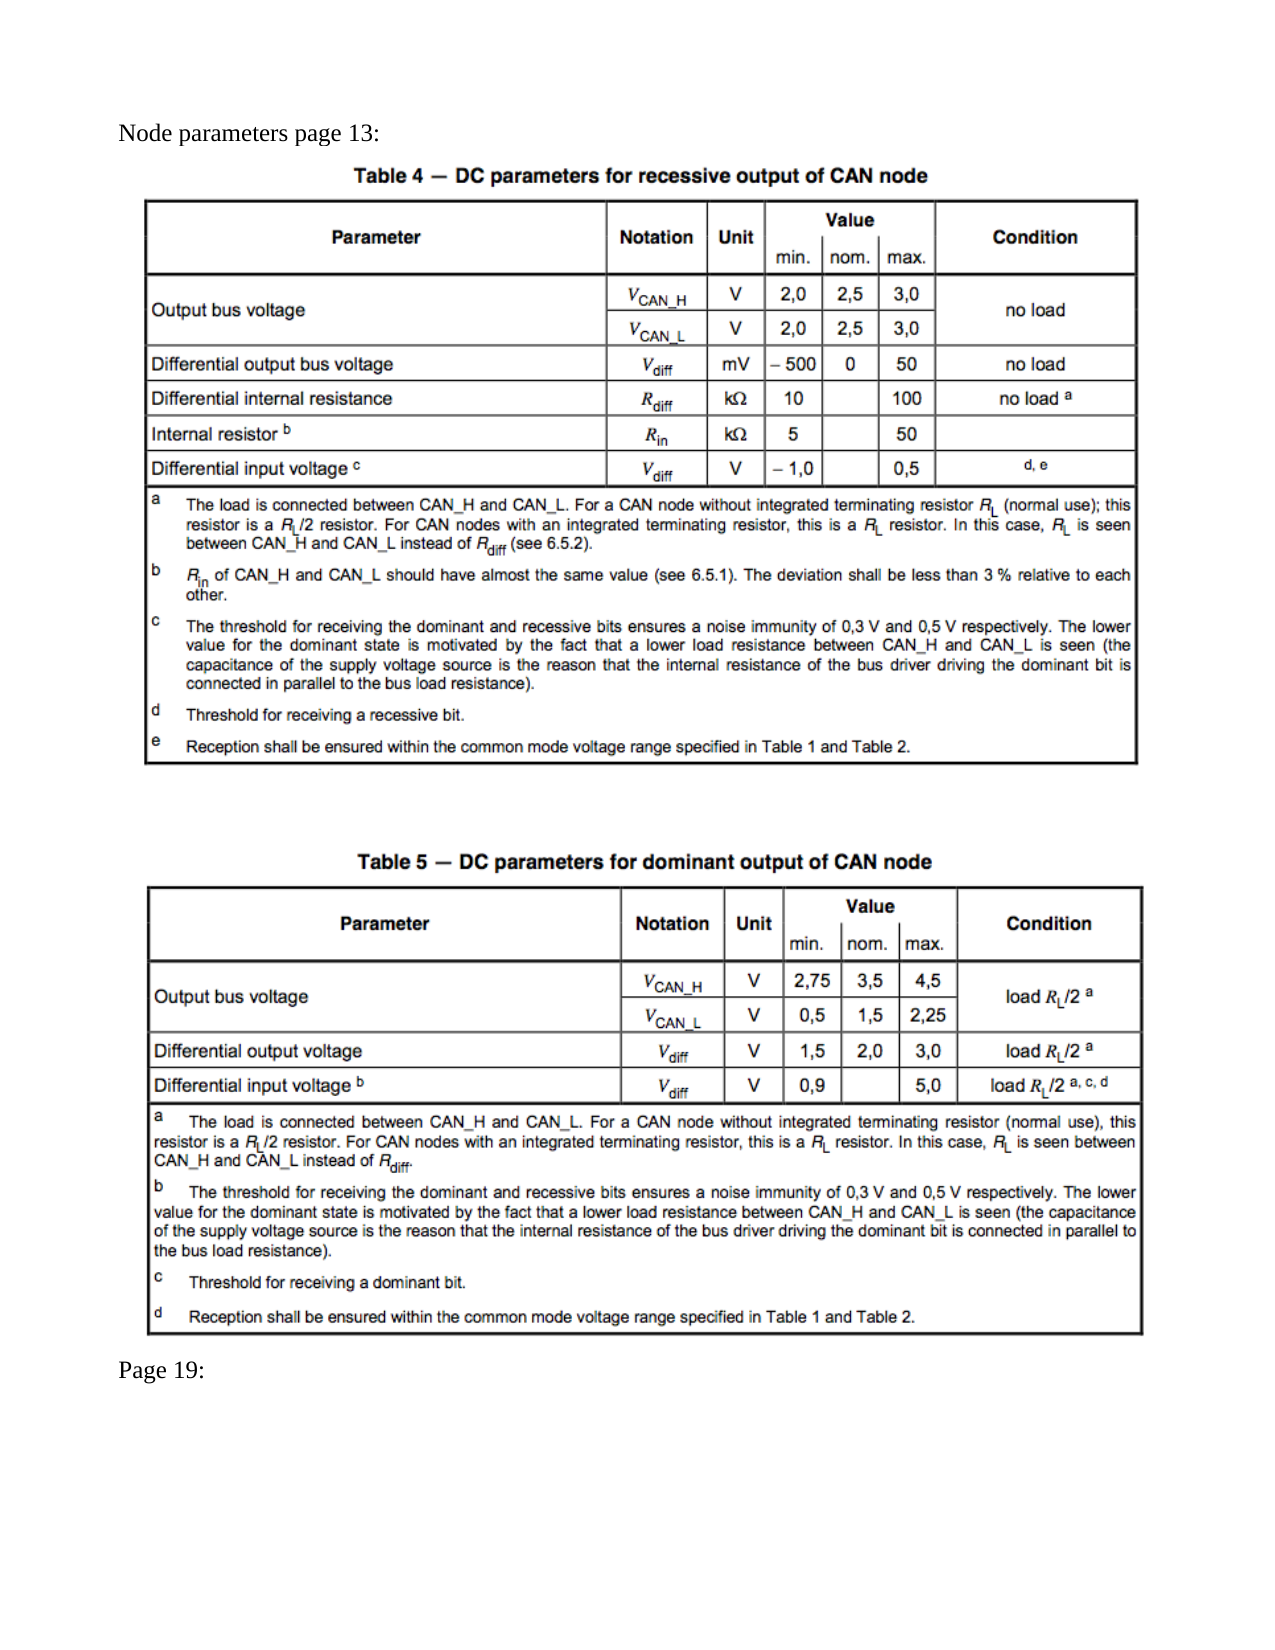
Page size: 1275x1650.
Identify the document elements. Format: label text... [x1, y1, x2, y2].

picture [118, 146, 1157, 779]
text Node parameters page 13: [118, 118, 1157, 146]
picture [118, 836, 1157, 1356]
text Page 19: [118, 1356, 1157, 1384]
